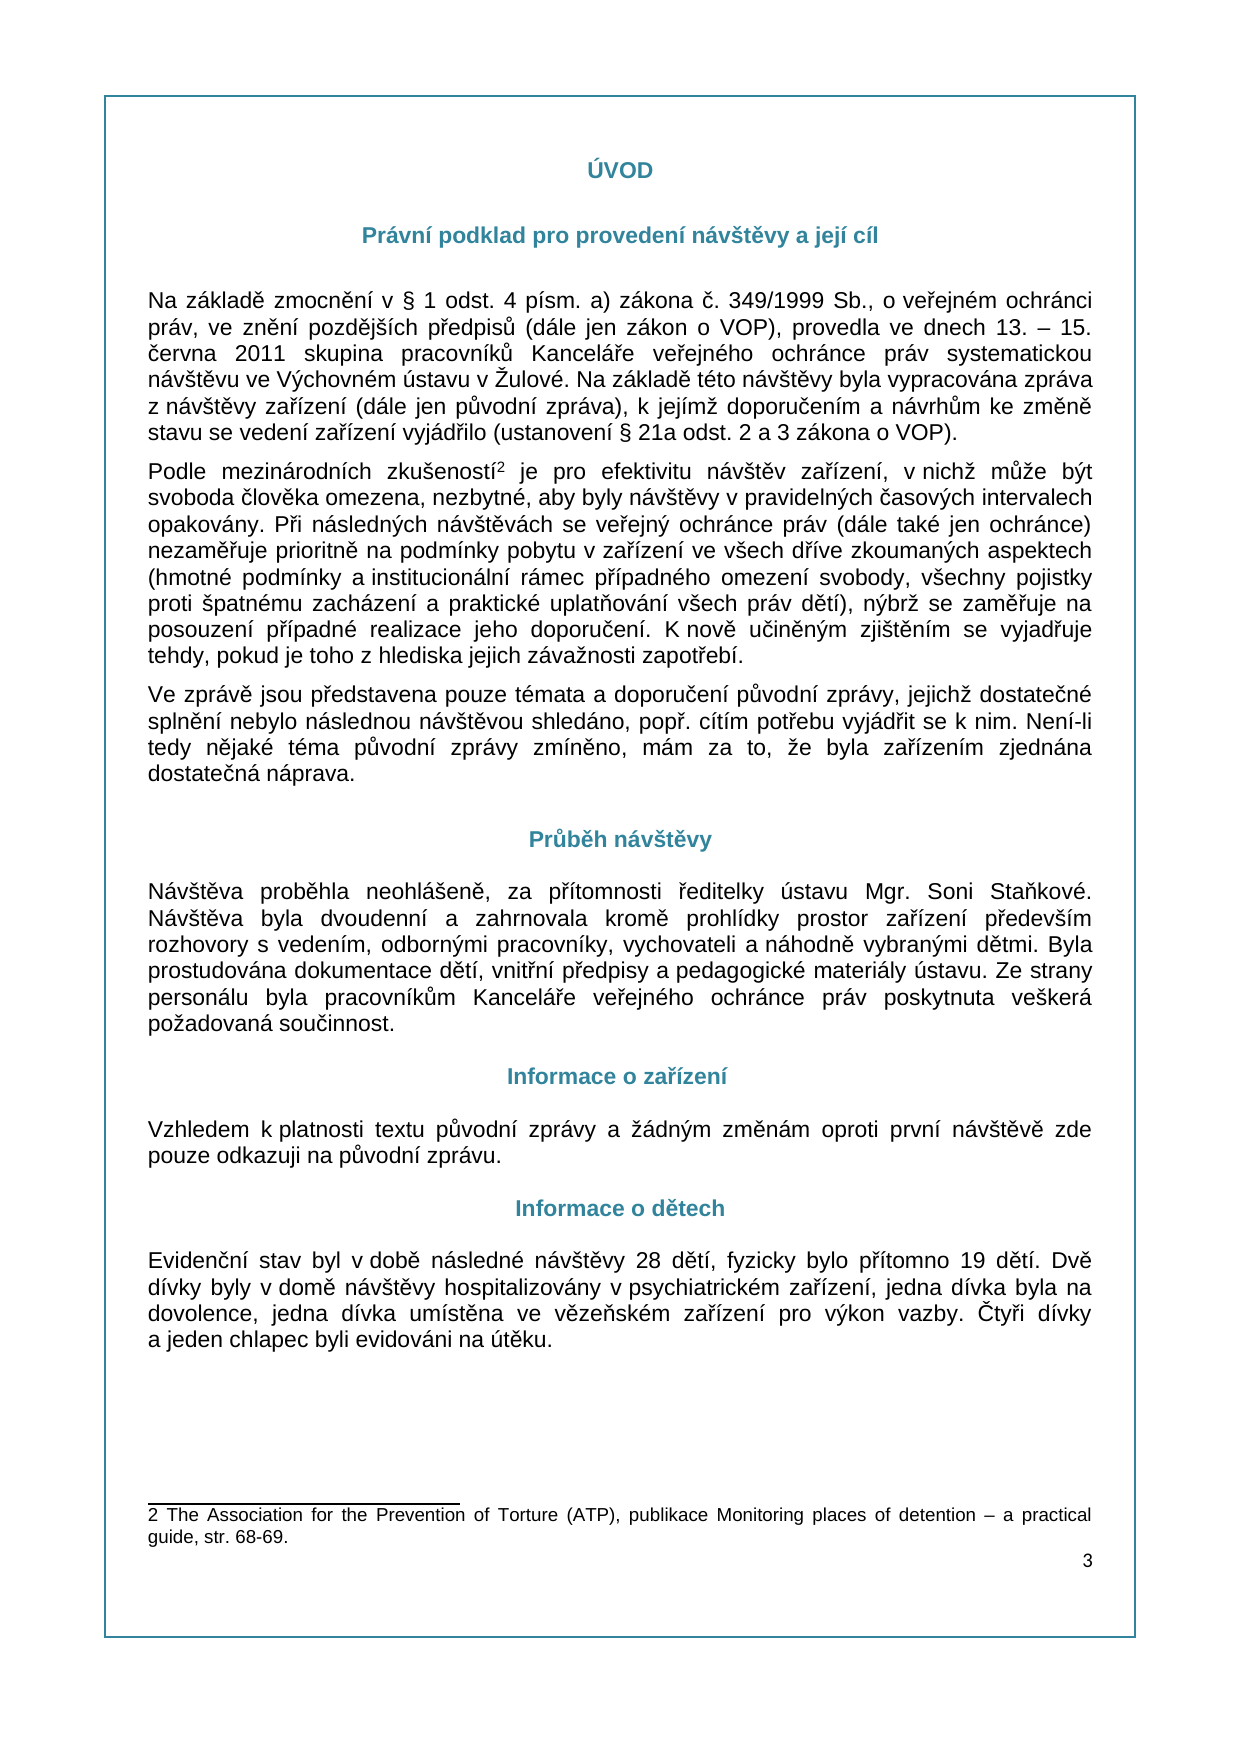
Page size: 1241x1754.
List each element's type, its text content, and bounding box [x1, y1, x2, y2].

text Informace o dětech [148, 1194, 1092, 1221]
text Informace o zařízení [148, 1063, 1092, 1089]
text Na základě zmocnění v § 1 odst. 4 písm. a) zákona č. 349/1999 Sb., o veřejném ochránci práv, ve znění pozdějších předpisů (dále jen zákon o VOP), provedla ve dnech 13. – 15. června 2011 skupina pracovníků Kanceláře veřejného ochránce práv systematickou návštěvu ve Výchovném ústavu v Žulové. Na základě této návštěvy byla vypracována zpráva z návštěvy zařízení (dále jen původní zpráva), k jejímž doporučením a návrhům ke změně stavu se vedení zařízení vyjádřilo (ustanovení § 21a odst. 2 a 3 zákona o VOP). [148, 287, 1092, 446]
text Průběh návštěvy [148, 826, 1092, 852]
text The Association for the Prevention of Torture (ATP), publikace Monitoring places of detention – a practical guide, str. 68-69. [148, 1504, 1092, 1547]
text Vzhledem k platnosti textu původní zprávy a žádným změnám oproti první návštěvě zde pouze odkazuji na původní zprávu. [148, 1116, 1092, 1168]
text Ve zprávě jsou představena pouze témata a doporučení původní zprávy, jejichž dostatečné splnění nebylo následnou návštěvou shledáno, popř. cítím potřebu vyjádřit se k nim. Není-li tedy nějaké téma původní zprávy zmíněno, mám za to, že byla zařízením zjednána dostatečná náprava. [148, 681, 1092, 787]
text Podle mezinárodních zkušeností je pro efektivitu návštěv zařízení, v nichž může být svoboda člověka omezena, nezbytné, aby byly návštěvy v pravidelných časových intervalech opakovány. Při následných návštěvách se veřejný ochránce práv (dále také jen ochránce) nezaměřuje prioritně na podmínky pobytu v zařízení ve všech dříve zkoumaných aspektech (hmotné podmínky a institucionální rámec případného omezení svobody, všechny pojistky proti špatnému zacházení a praktické uplatňování všech práv dětí), nýbrž se zaměřuje na posouzení případné realizace jeho doporučení. K nově učiněným zjištěním se vyjadřuje tehdy, pokud je toho z hlediska jejich závažnosti zapotřebí. [148, 458, 1092, 669]
text Právní podklad pro provedení návštěvy a její cíl [148, 222, 1092, 248]
text Návštěva proběhla neohlášeně, za přítomnosti ředitelky ústavu Mgr. Soni Staňkové. Návštěva byla dvoudenní a zahrnovala kromě prohlídky prostor zařízení především rozhovory s vedením, odbornými pracovníky, vychovateli a náhodně vybranými dětmi. Byla prostudována dokumentace dětí, vnitřní předpisy a pedagogické materiály ústavu. Ze strany personálu byla pracovníkům Kanceláře veřejného ochránce práv poskytnuta veškerá požadovaná součinnost. [148, 878, 1092, 1036]
text ÚVOD [148, 157, 1092, 183]
text Evidenční stav byl v době následné návštěvy 28 dětí, fyzicky bylo přítomno 19 dětí. Dvě dívky byly v domě návštěvy hospitalizovány v psychiatrickém zařízení, jedna dívka byla na dovolence, jedna dívka umístěna ve vězeňském zařízení pro výkon vazby. Čtyři dívky a jeden chlapec byli evidováni na útěku. [148, 1247, 1092, 1353]
